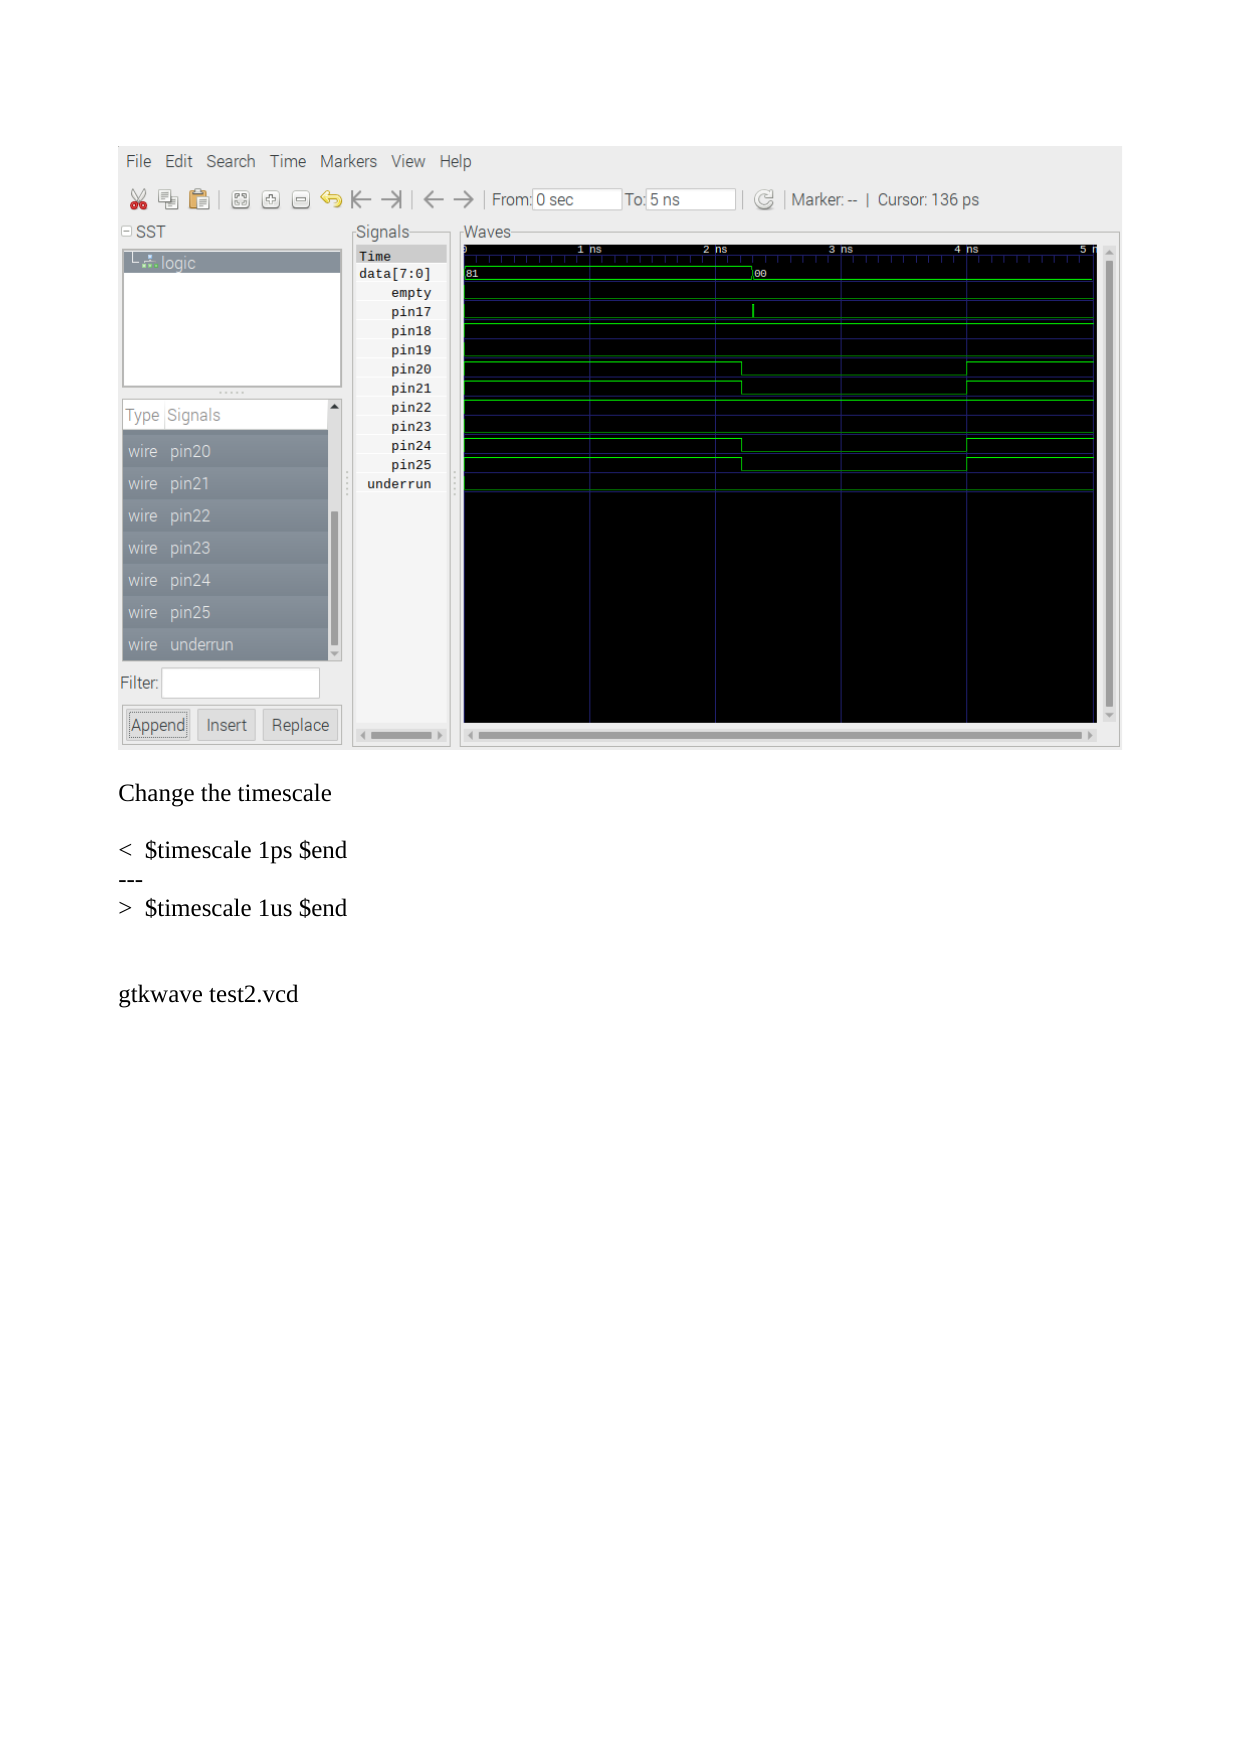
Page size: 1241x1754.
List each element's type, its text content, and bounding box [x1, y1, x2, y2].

text gtkwave test2.vcd [118, 979, 1122, 1008]
text > $timescale 1us $end [118, 893, 1122, 922]
text --- [118, 864, 1122, 893]
picture [118, 146, 1123, 750]
text Change the timescale [118, 778, 1122, 807]
text < $timescale 1ps $end [118, 835, 1122, 864]
